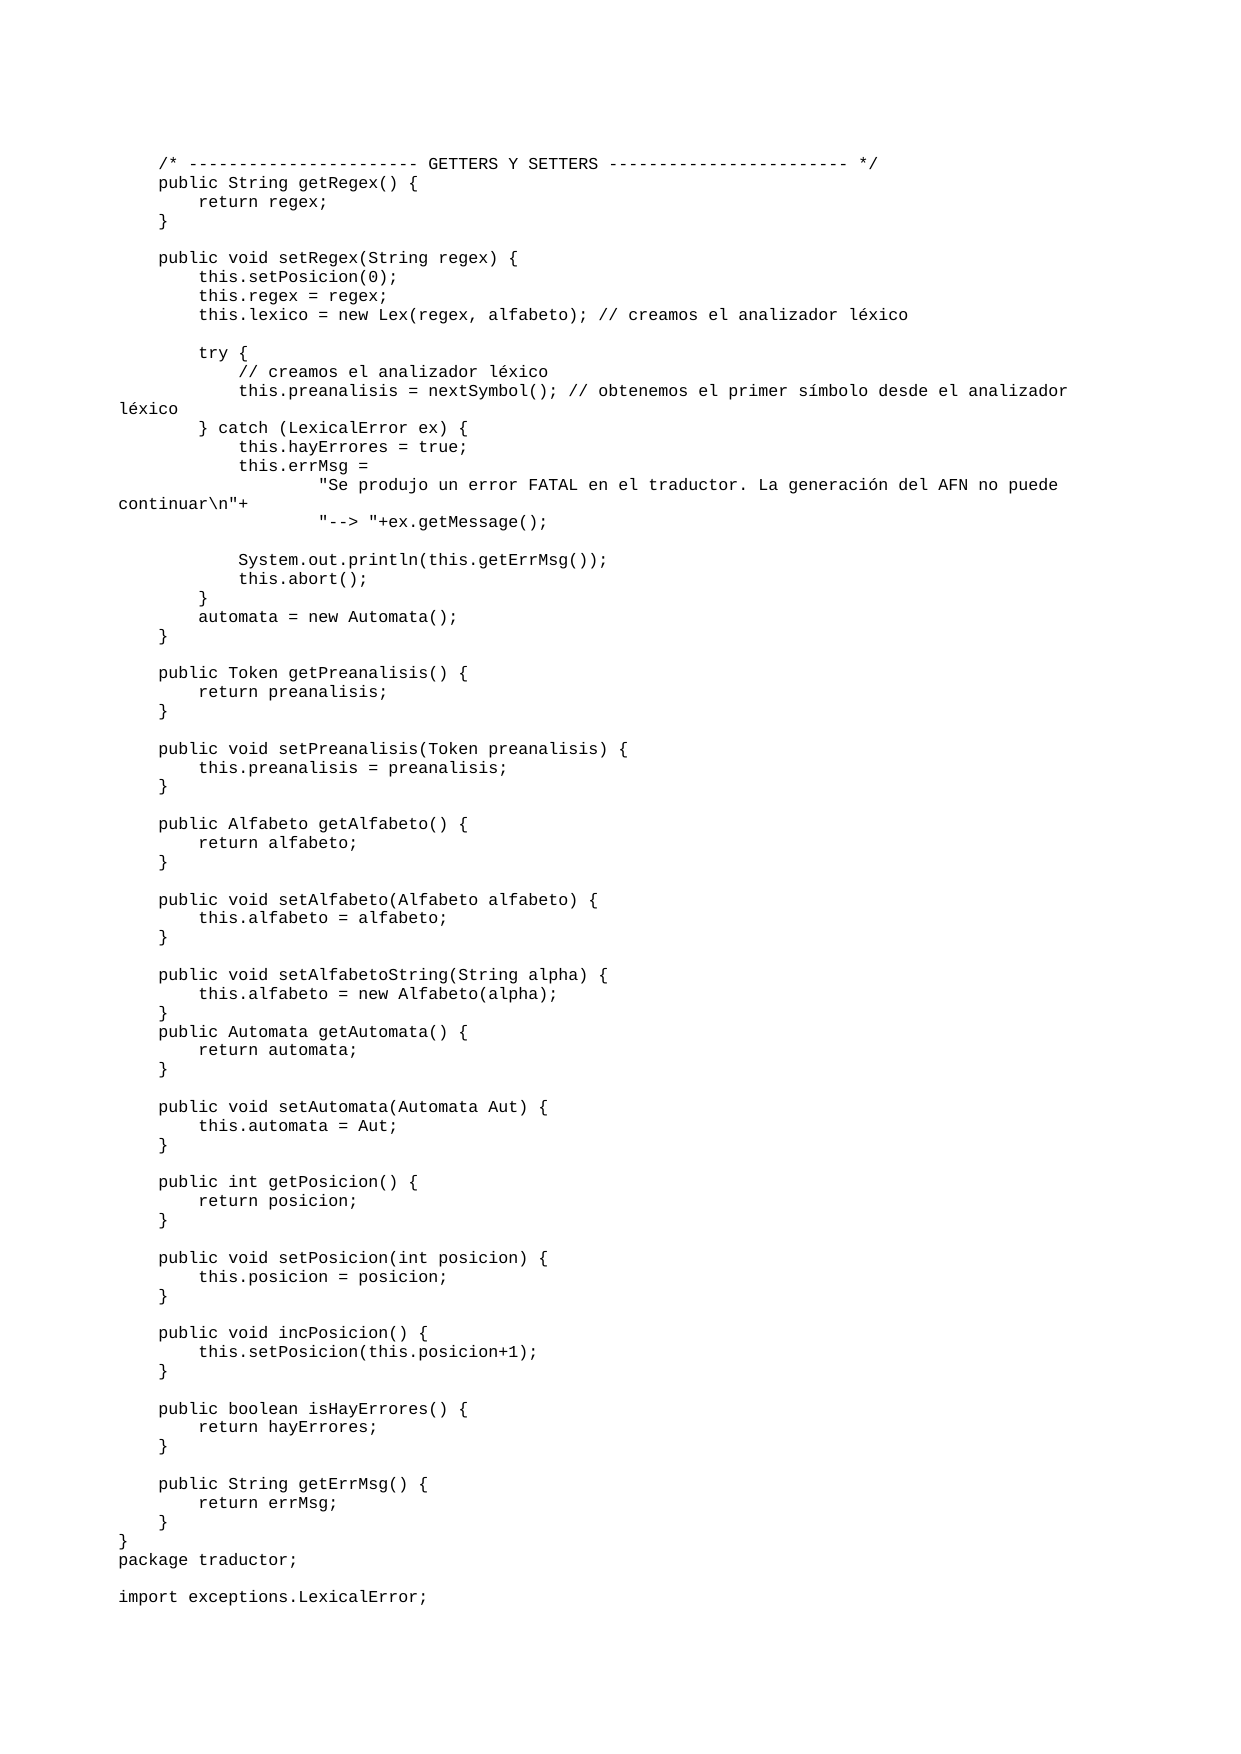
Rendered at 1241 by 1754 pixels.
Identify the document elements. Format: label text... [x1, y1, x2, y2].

text /* ----------------------- GETTERS Y SETTERS ------------------------ */ public String getRegex() { return regex; } public void setRegex(String regex) { this.setPosicion(0); this.regex = regex; this.lexico = new Lex(regex, alfabeto); // creamos el analizador léxico try { // creamos el analizador léxico this.preanalisis = nextSymbol(); // obtenemos el primer símbolo desde el analizador léxico } catch (LexicalError ex) { this.hayErrores = true; this.errMsg = "Se produjo un error FATAL en el traductor. La generación del AFN no puede continuar\n"+ "--> "+ex.getMessage(); System.out.println(this.getErrMsg()); this.abort(); } automata = new Automata(); } public Token getPreanalisis() { return preanalisis; } public void setPreanalisis(Token preanalisis) { this.preanalisis = preanalisis; } public Alfabeto getAlfabeto() { return alfabeto; } public void setAlfabeto(Alfabeto alfabeto) { this.alfabeto = alfabeto; } public void setAlfabetoString(String alpha) { this.alfabeto = new Alfabeto(alpha); } public Automata getAutomata() { return automata; } public void setAutomata(Automata Aut) { this.automata = Aut; } public int getPosicion() { return posicion; } public void setPosicion(int posicion) { this.posicion = posicion; } public void incPosicion() { this.setPosicion(this.posicion+1); } public boolean isHayErrores() { return hayErrores; } public String getErrMsg() { return errMsg; } } package traductor; import exceptions.LexicalError; [118, 118, 1122, 1626]
